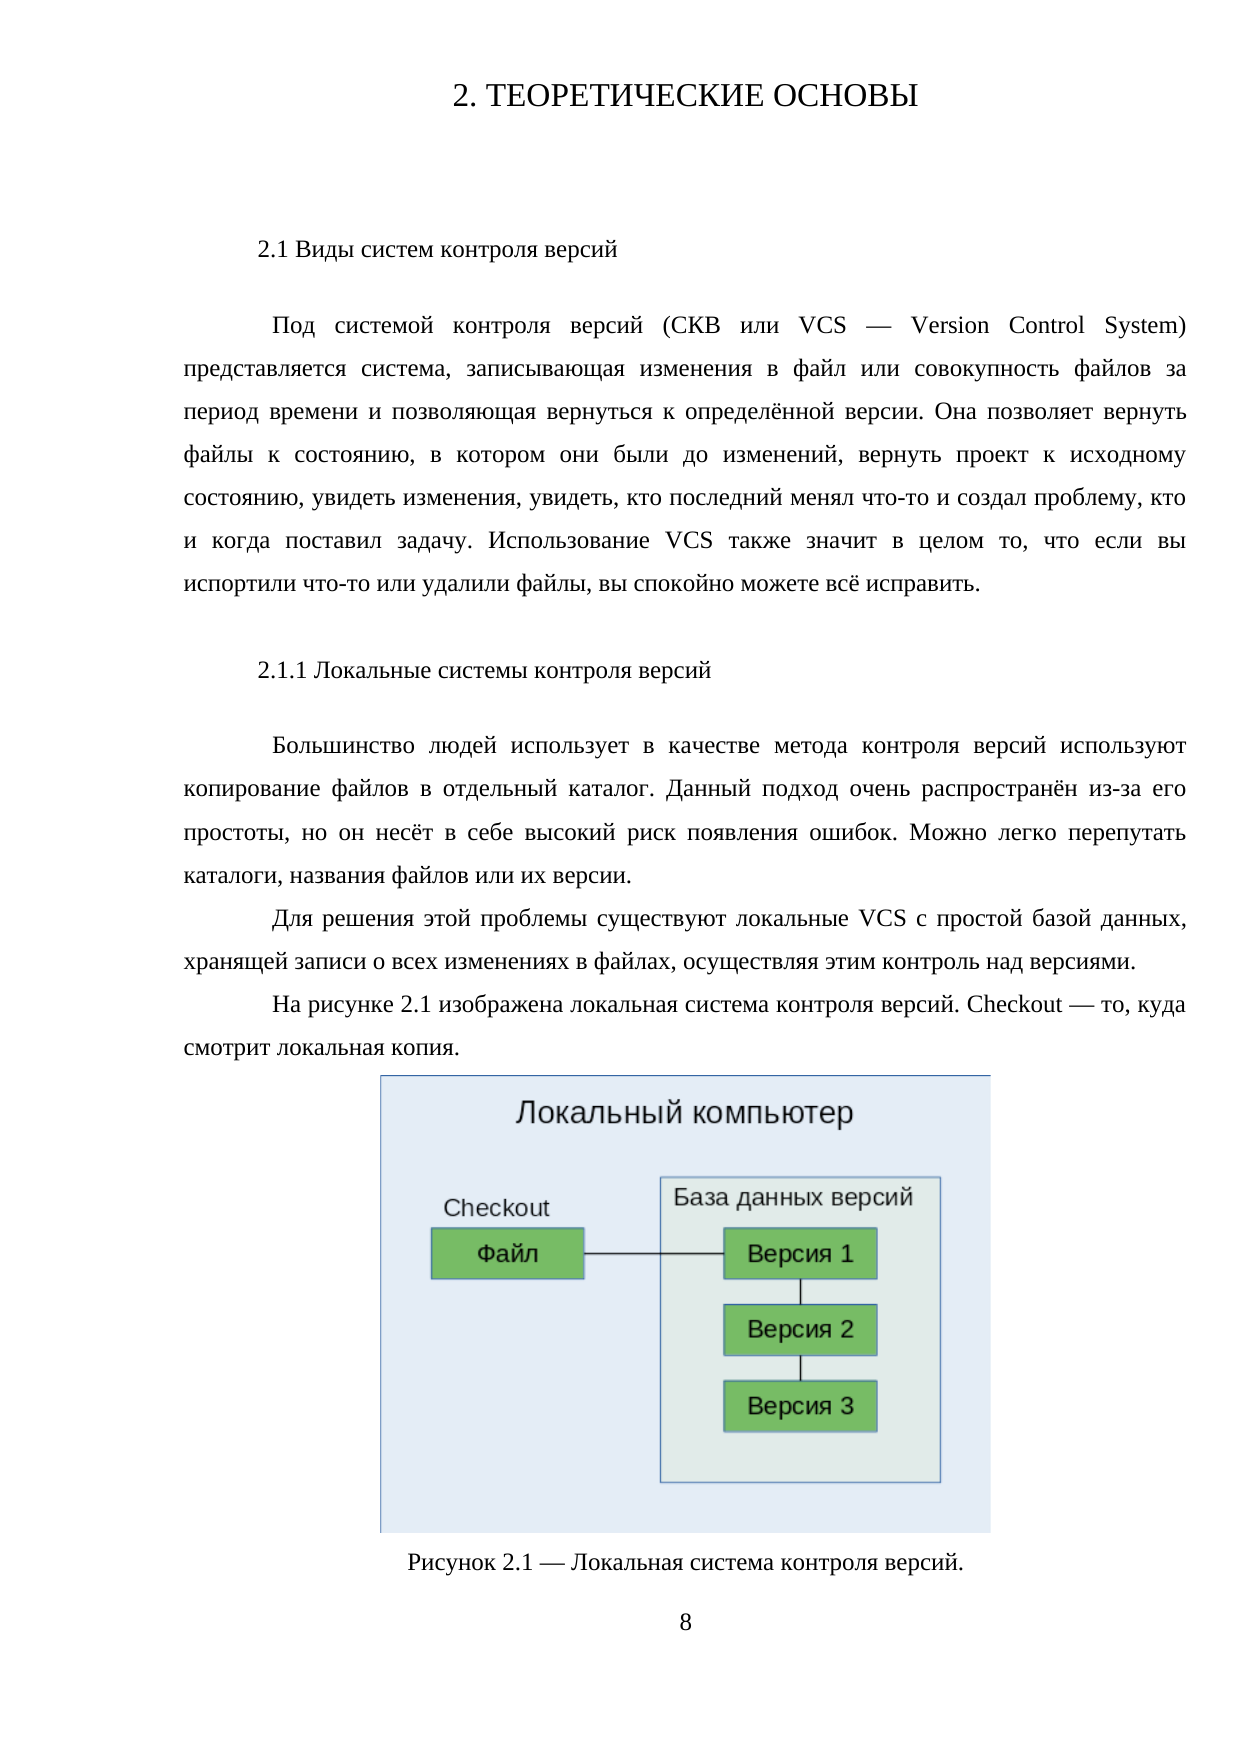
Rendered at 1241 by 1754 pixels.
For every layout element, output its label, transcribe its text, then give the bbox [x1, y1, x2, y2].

picture [380, 1075, 991, 1533]
text 2.1 Виды систем контроля версий [183, 234, 1188, 263]
text На рисунке 2.1 изображена локальная система контроля версий. Checkout — то, куда смотрит локальная копия. [183, 989, 1188, 1061]
text Под системой контроля версий (СКВ или VCS — Version Control System) представляется система, записывающая изменения в файл или совокупность файлов за период времени и позволяющая вернуться к определённой версии. Она позволяет вернуть файлы к состоянию, в котором они были до изменений, вернуть проект к исходному состоянию, увидеть изменения, увидеть, кто последний менял что-то и создал проблему, кто и когда поставил задачу. Использование VCS также значит в целом то, что если вы испортили что-то или удалили файлы, вы спокойно можете всё исправить. [183, 310, 1188, 597]
text 2. Теоретические основы [183, 75, 1188, 113]
text Рисунок 2.1 — Локальная система контроля версий. [183, 1547, 1188, 1576]
text 2.1.1 Локальные системы контроля версий [183, 655, 1188, 683]
text Для решения этой проблемы существуют локальные VCS с простой базой данных, хранящей записи о всех изменениях в файлах, осуществляя этим контроль над версиями. [183, 903, 1188, 975]
text Большинство людей использует в качестве метода контроля версий используют копирование файлов в отдельный каталог. Данный подход очень распространён из-за его простоты, но он несёт в себе высокий риск появления ошибок. Можно легко перепутать каталоги, названия файлов или их версии. [183, 730, 1188, 888]
